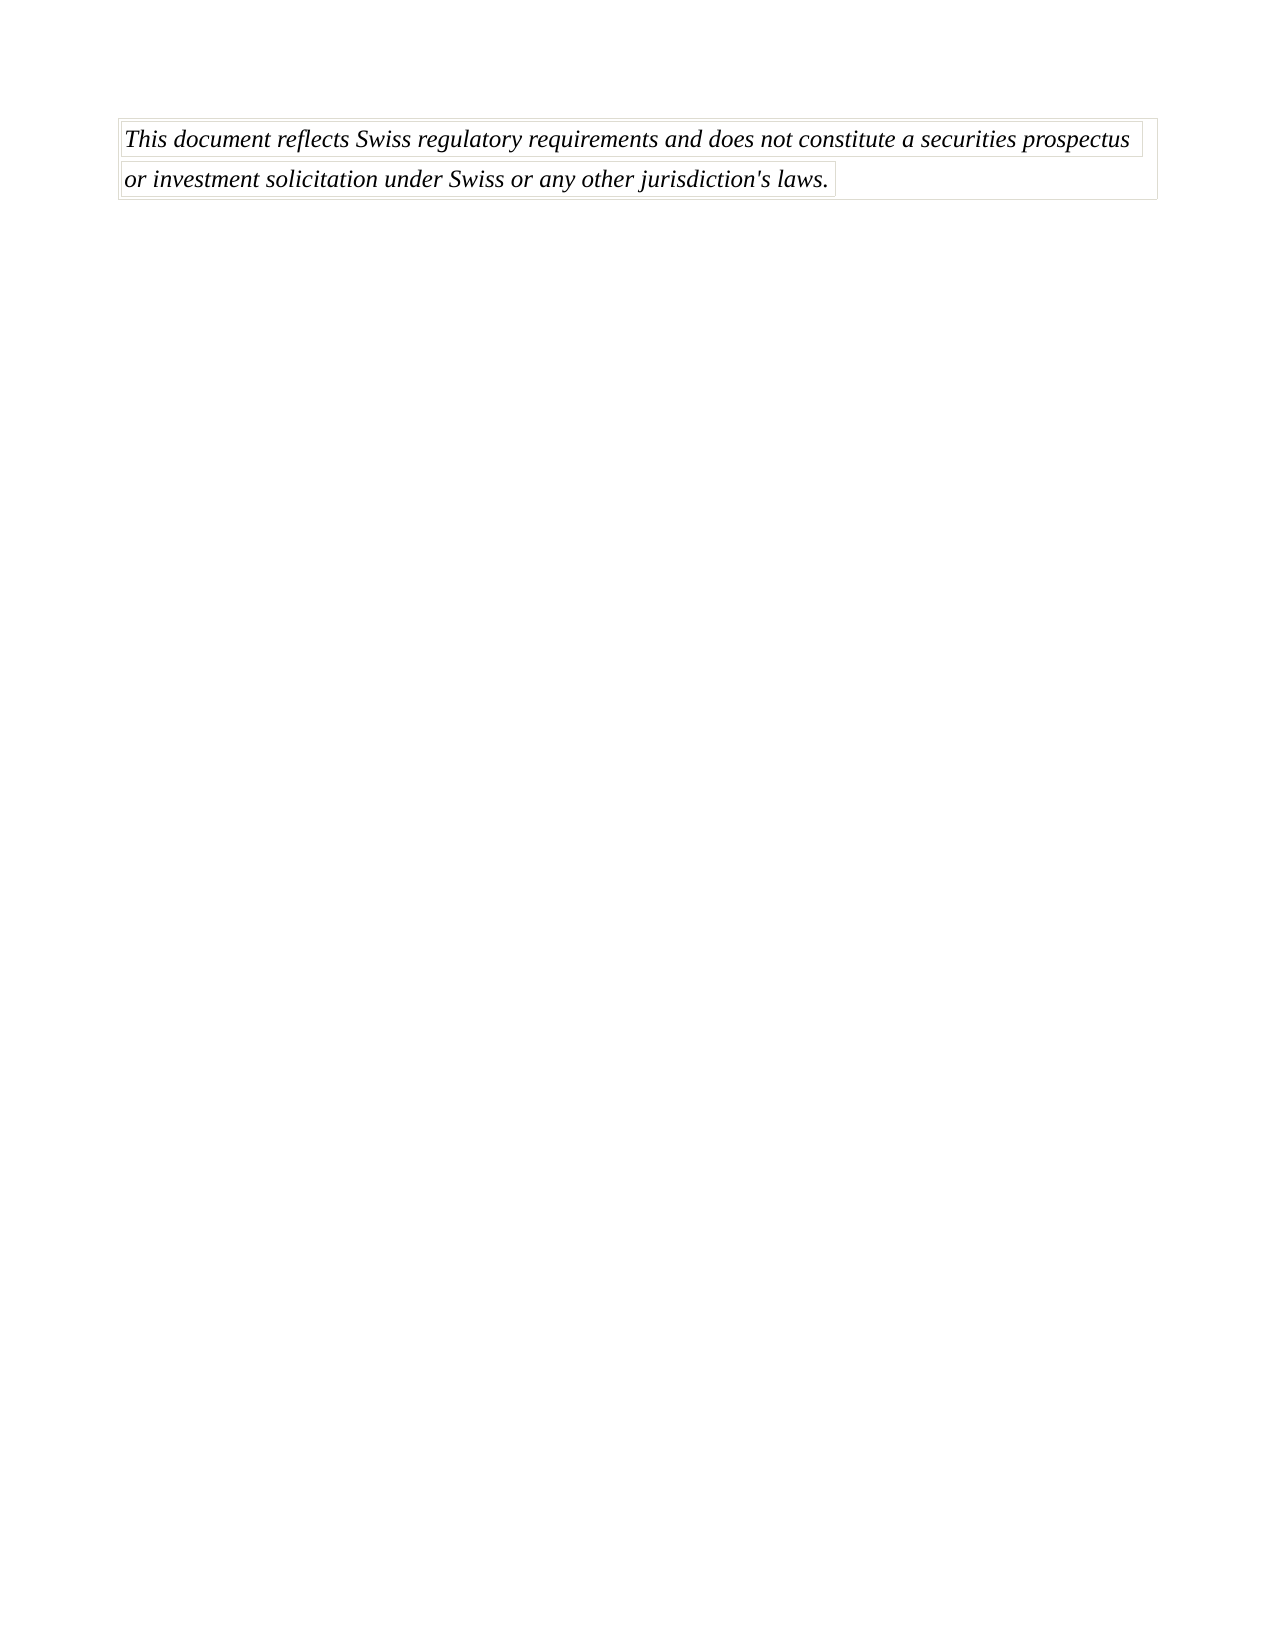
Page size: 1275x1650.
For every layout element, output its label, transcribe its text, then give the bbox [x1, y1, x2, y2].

text This document reflects Swiss regulatory requirements and does not constitute a securities prospectus or investment solicitation under Swiss or any other jurisdiction's laws. [119, 119, 1157, 199]
